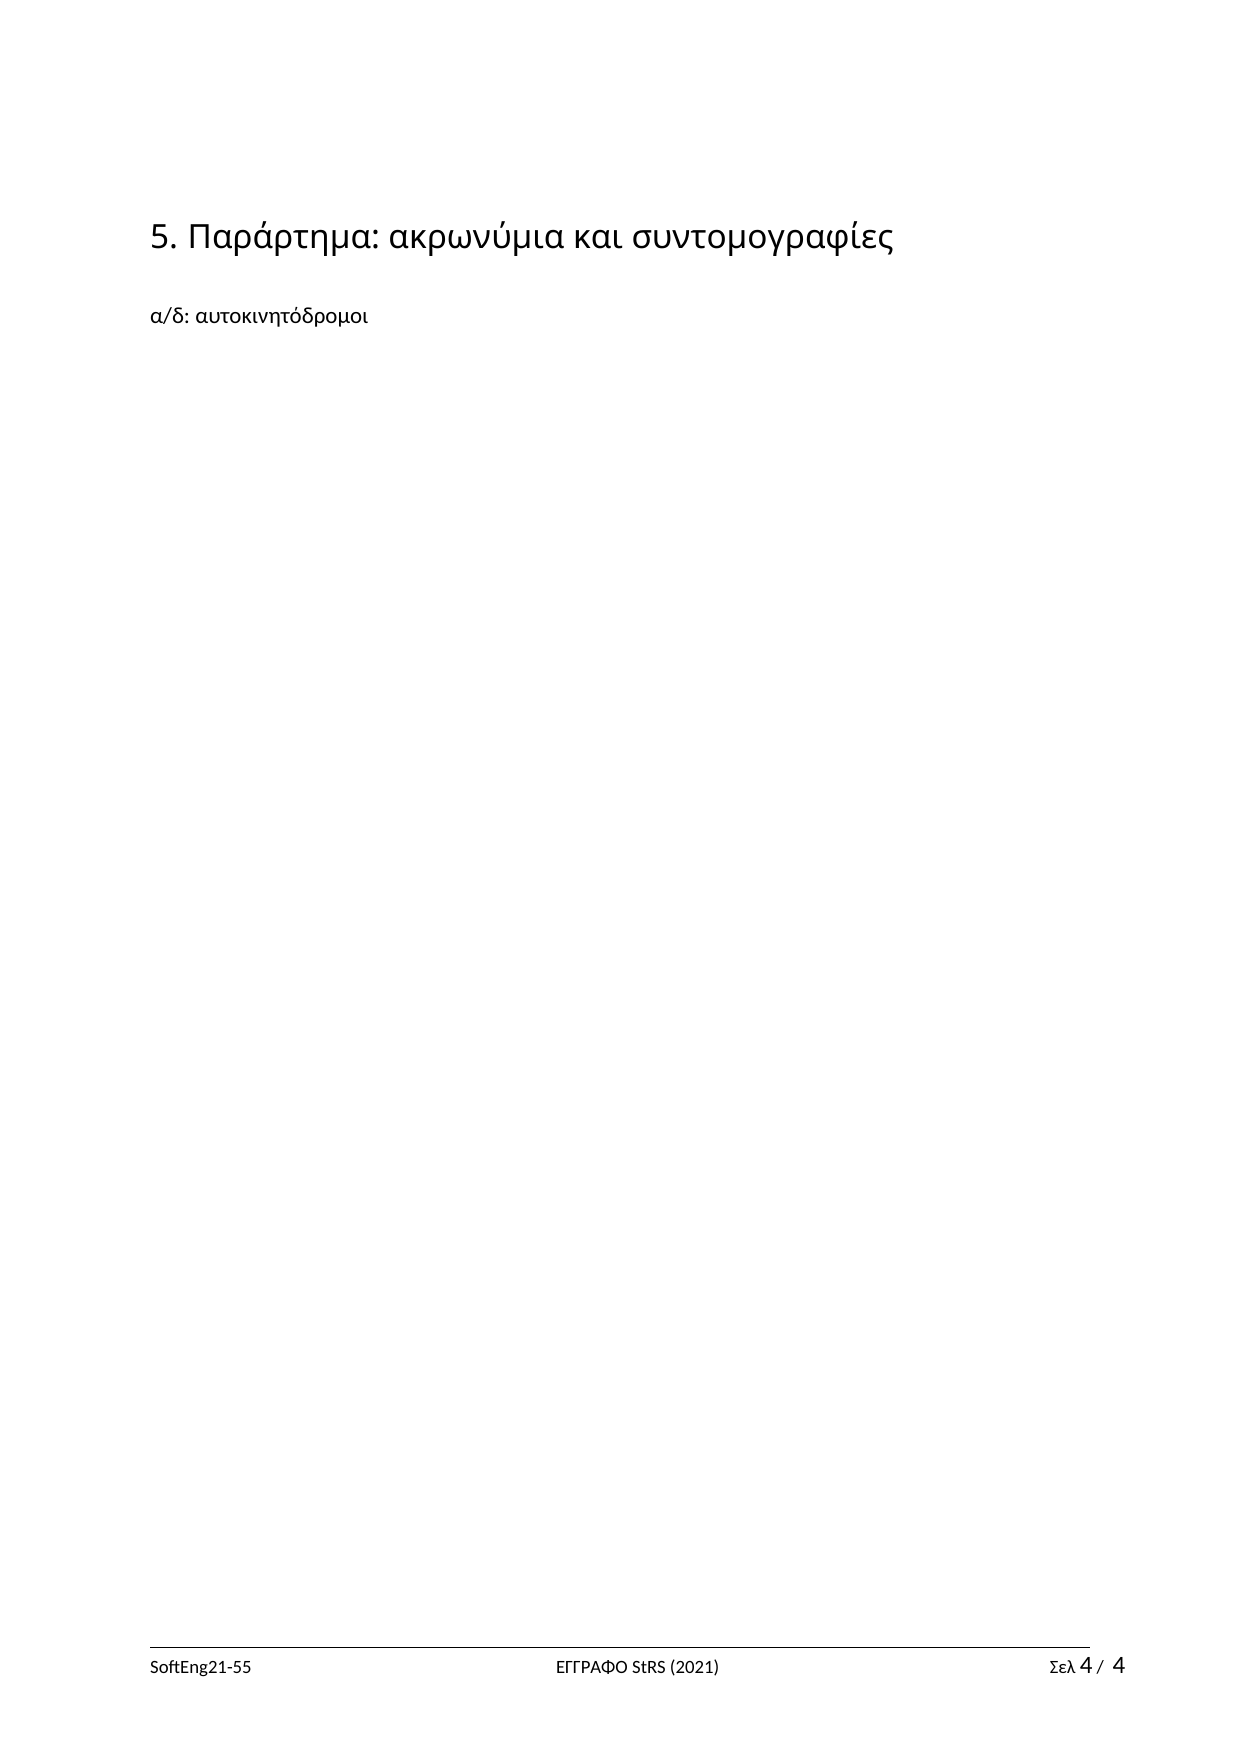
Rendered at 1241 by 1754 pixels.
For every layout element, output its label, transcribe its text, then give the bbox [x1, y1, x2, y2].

subtitle Παράρτημα: ακρωνύμια και συντομογραφίες [150, 212, 1090, 258]
text α/δ: αυτοκινητόδρομοι [150, 302, 1090, 330]
